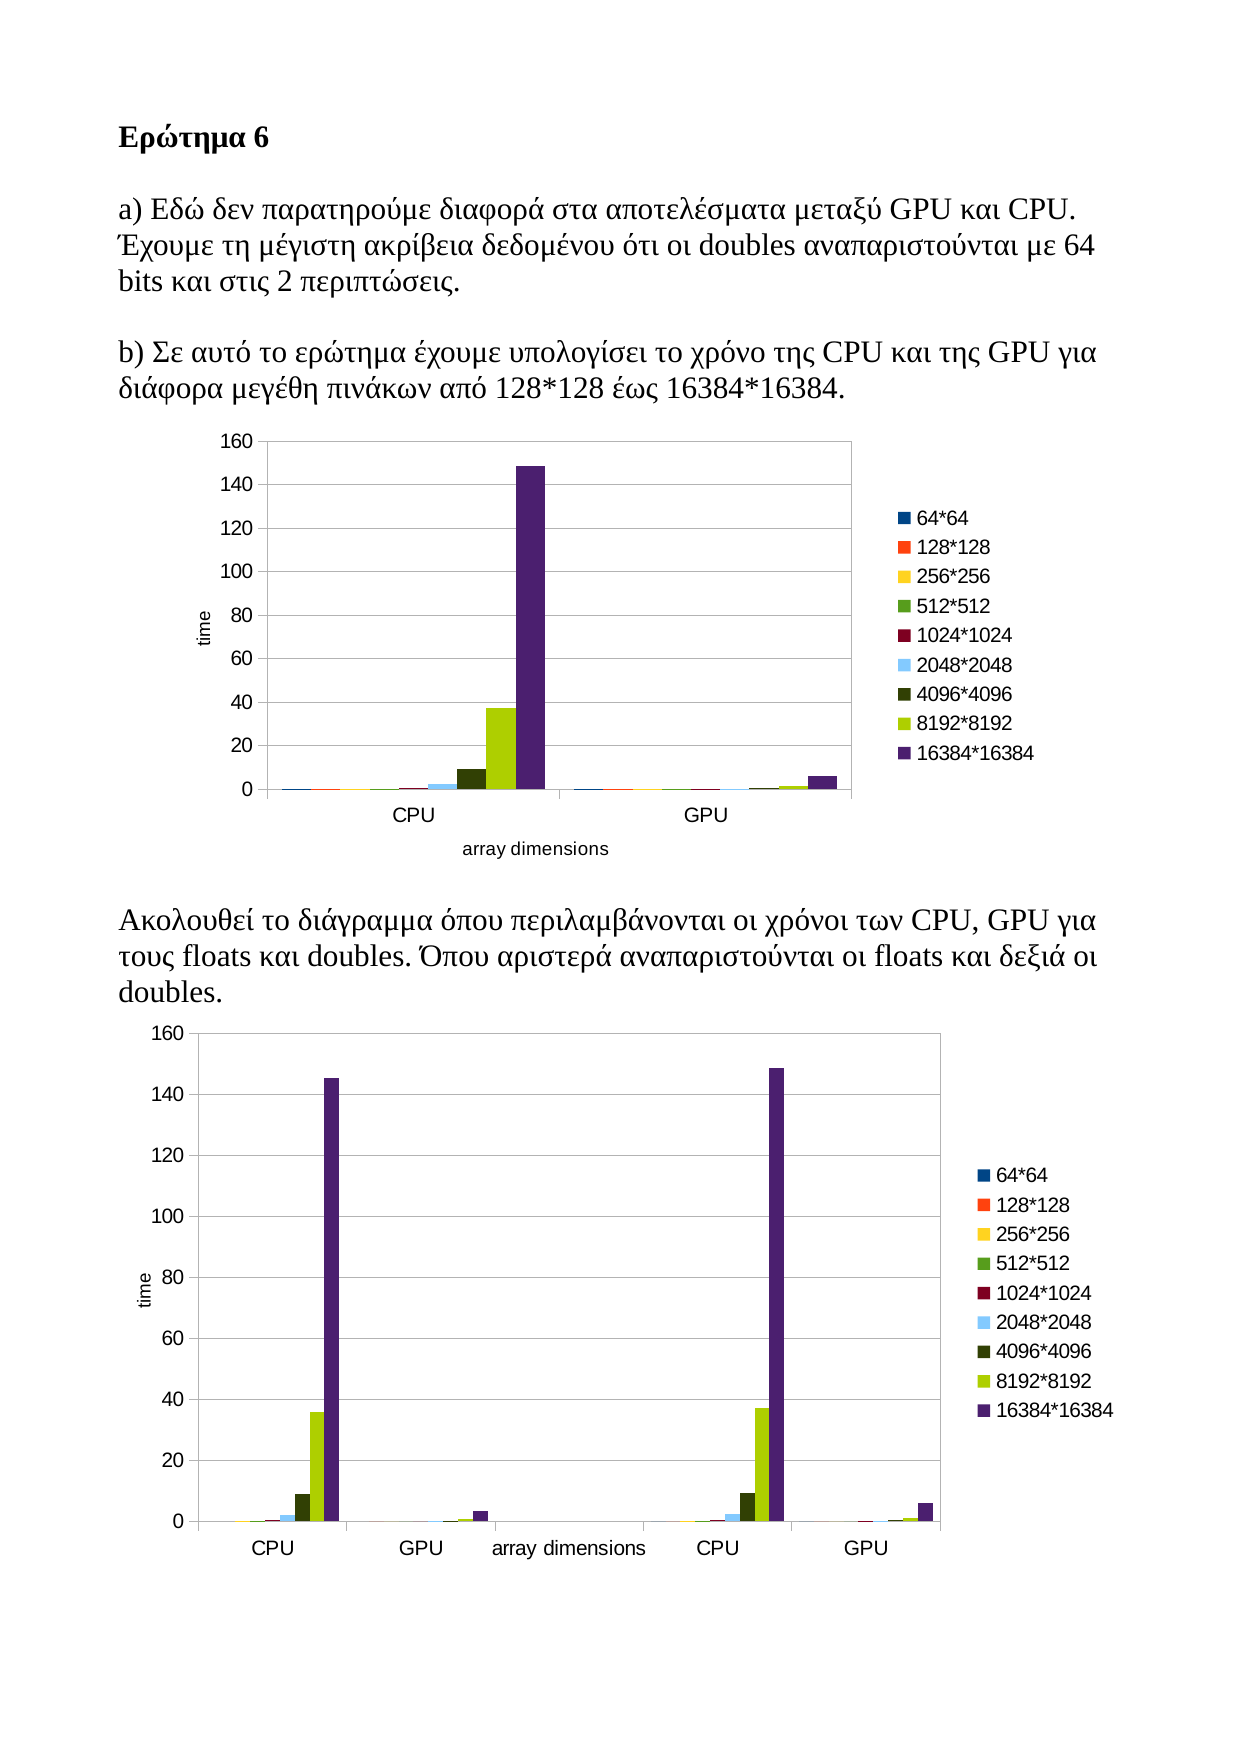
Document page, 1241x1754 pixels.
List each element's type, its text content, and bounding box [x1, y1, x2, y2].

text Ερώτημα 6 [118, 118, 1122, 154]
text b) Σε αυτό το ερώτημα έχουμε υπολογίσει το χρόνο της CPU και της GPU για διάφορα μεγέθη πινάκων από 128*128 έως 16384*16384. [118, 334, 1122, 406]
text Ακολουθεί το διάγραμμα όπου περιλαμβάνονται οι χρόνοι των CPU, GPU για τους floats και doubles. Όπου αριστερά αναπαριστούνται οι floats και δεξιά οι doubles. [118, 902, 1122, 1009]
text a) Εδώ δεν παρατηρούμε διαφορά στα αποτελέσματα μεταξύ GPU και CPU. Έχουμε τη μέγιστη ακρίβεια δεδομένου ότι οι doubles αναπαριστούνται με 64 bits και στις 2 περιπτώσεις. [118, 190, 1122, 298]
